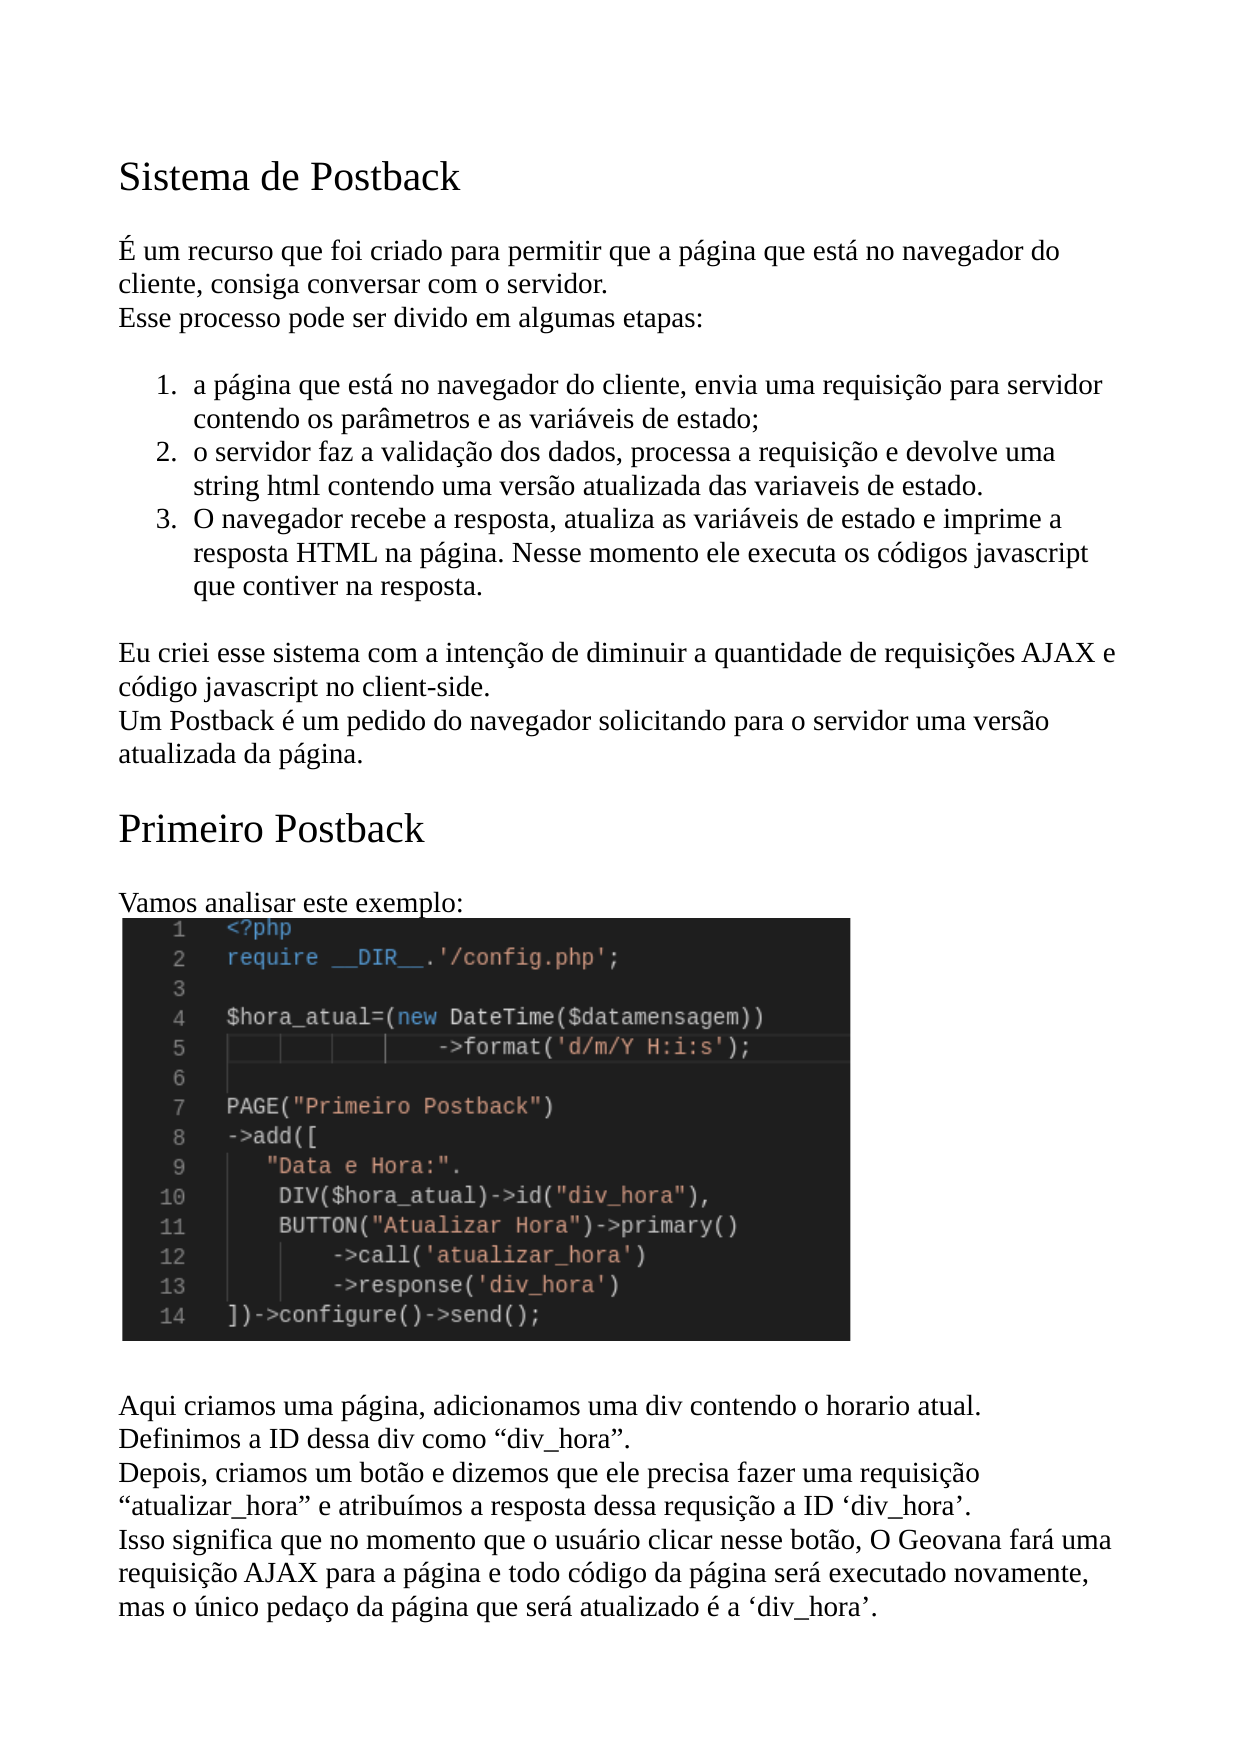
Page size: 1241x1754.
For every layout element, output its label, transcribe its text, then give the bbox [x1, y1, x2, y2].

text Aqui criamos uma página, adicionamos uma div contendo o horario atual. [118, 1388, 1122, 1421]
text Esse processo pode ser divido em algumas etapas: [118, 300, 1122, 334]
list O navegador recebe a resposta, atualiza as variáveis de estado e imprime a resposta HTML na página. Nesse momento ele executa os códigos javascript que contiver na resposta. [156, 501, 1122, 602]
list a página que está no navegador do cliente, envia uma requisição para servidor contendo os parâmetros e as variáveis de estado; [156, 367, 1122, 434]
text Eu criei esse sistema com a intenção de diminuir a quantidade de requisições AJAX e código javascript no client-side. [118, 602, 1122, 703]
list o servidor faz a validação dos dados, processa a requisição e devolve uma string html contendo uma versão atualizada das variaveis de estado. [156, 434, 1122, 501]
text É um recurso que foi criado para permitir que a página que está no navegador do cliente, consiga conversar com o servidor. [118, 233, 1122, 300]
text Sistema de Postback [118, 152, 1122, 199]
text Isso significa que no momento que o usuário clicar nesse botão, O Geovana fará uma requisição AJAX para a página e todo código da página será executado novamente, mas o único pedaço da página que será atualizado é a ‘div_hora’. [118, 1522, 1122, 1623]
text Definimos a ID dessa div como “div_hora”. [118, 1421, 1122, 1455]
text Um Postback é um pedido do navegador solicitando para o servidor uma versão atualizada da página. [118, 703, 1122, 770]
picture [122, 918, 851, 1341]
text Depois, criamos um botão e dizemos que ele precisa fazer uma requisição “atualizar_hora” e atribuímos a resposta dessa requsição a ID ‘div_hora’. [118, 1455, 1122, 1522]
text Vamos analisar este exemplo: [118, 885, 1122, 918]
text Primeiro Postback [118, 803, 1122, 851]
